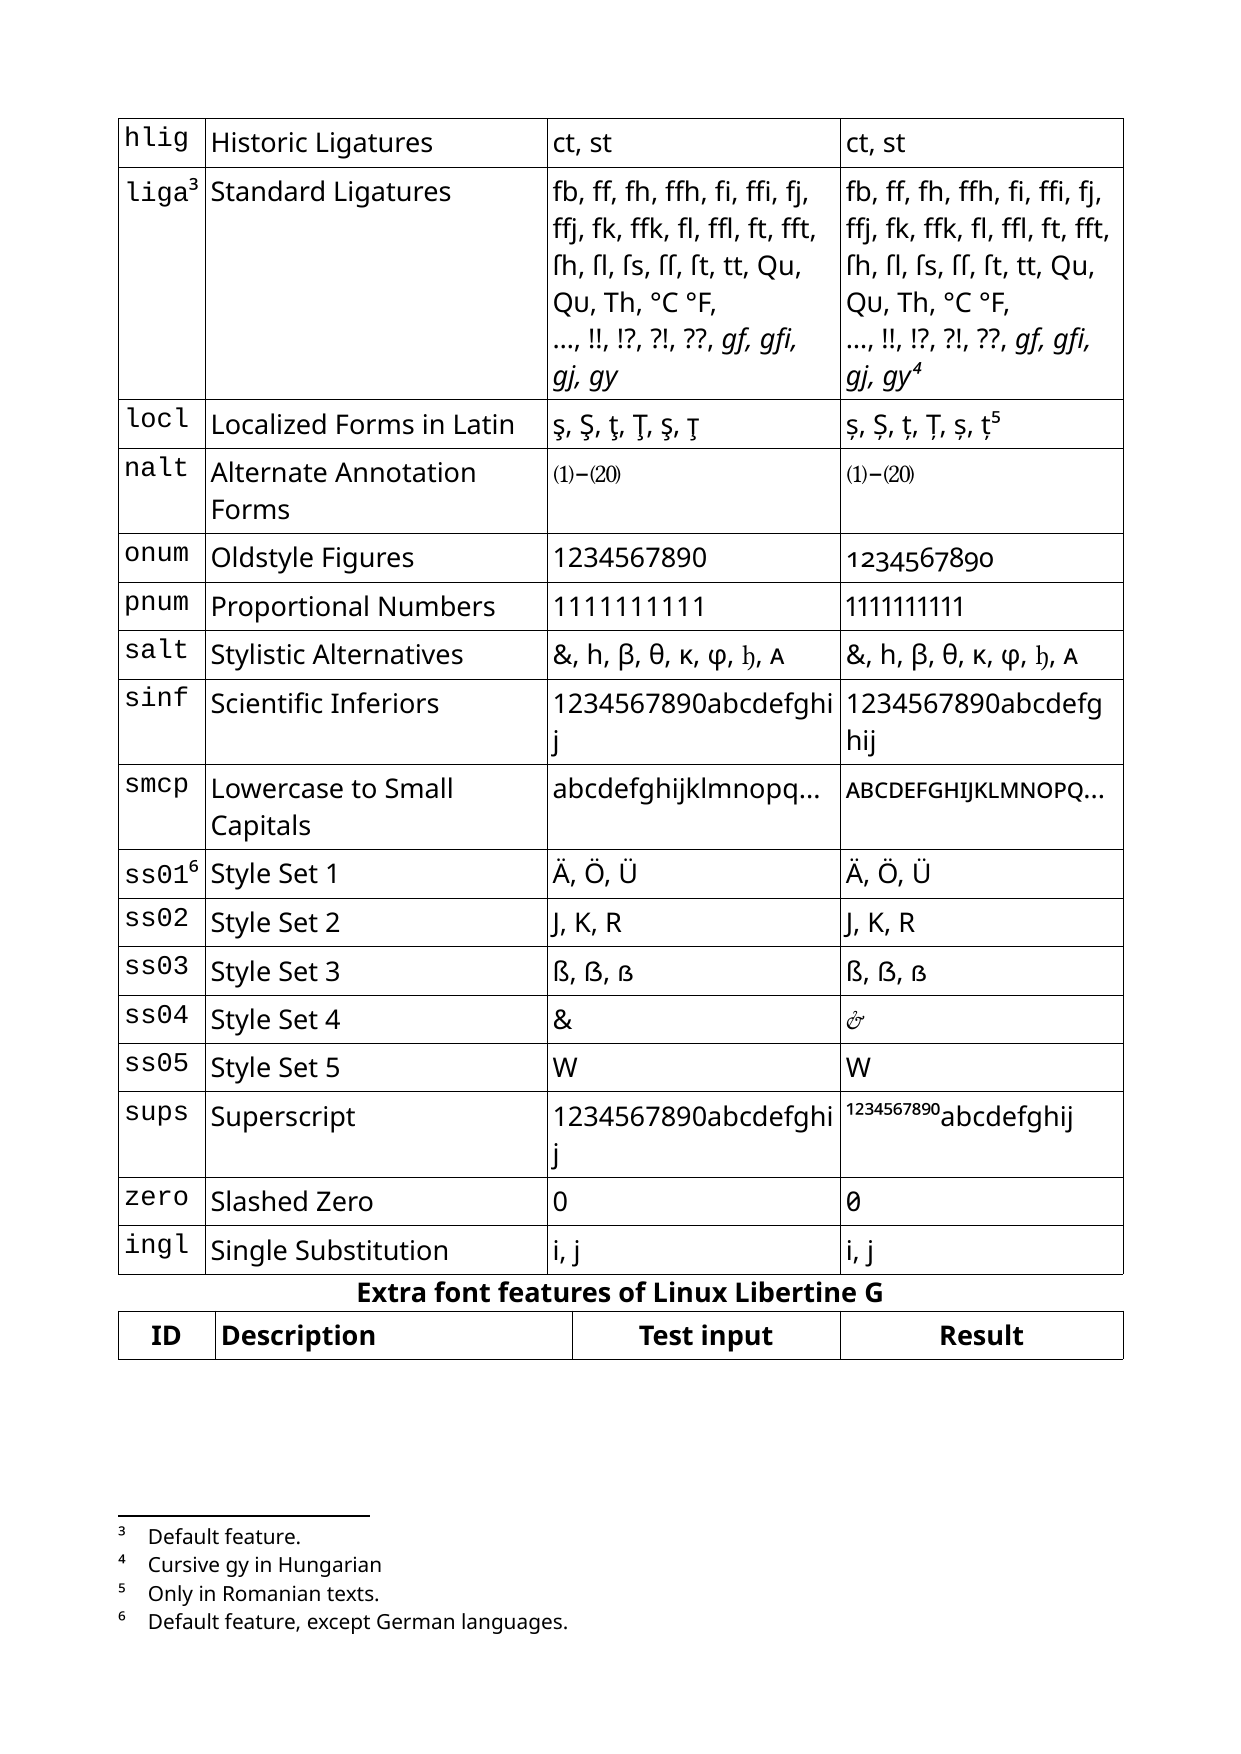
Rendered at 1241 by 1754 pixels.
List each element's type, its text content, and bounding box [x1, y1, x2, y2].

table_cell Style Set 3 [206, 947, 547, 994]
table_cell ß, ẞ, ẞ [548, 947, 840, 994]
table_cell locl [119, 400, 205, 448]
table_cell Scientific Inferiors [206, 680, 547, 764]
table_cell Ä, Ö, Ü [548, 850, 840, 898]
table_cell ct, st [548, 119, 840, 167]
table_cell Ä, Ö, Ü [841, 850, 1123, 898]
table_cell liga [119, 168, 205, 399]
table_cell 1234567890abcdefghij [841, 680, 1123, 764]
table_cell 0 [548, 1178, 840, 1225]
table_cell nalt [119, 449, 205, 533]
table_cell i, j [841, 1226, 1123, 1274]
table_cell ss02 [119, 899, 205, 946]
table_cell Single Substitution [206, 1226, 547, 1274]
table_cell Style Set 4 [206, 996, 547, 1043]
table_cell 1234567890abcdefghij [548, 1092, 840, 1177]
table_cell Proportional Numbers [206, 583, 547, 630]
table_cell 1234567890abcdefghij [548, 680, 840, 764]
table_cell ct, st [841, 119, 1123, 167]
table_cell J, K, R [841, 899, 1123, 946]
table_cell &, h, β, θ, κ, φ, , a [548, 631, 840, 678]
table_cell Style Set 2 [206, 899, 547, 946]
table_cell zero [119, 1178, 205, 1225]
table_cell & [548, 996, 840, 1043]
table_cell ⑴–⒇ [548, 449, 840, 533]
table_header Test input [573, 1312, 840, 1359]
table_cell 1111111111 [548, 583, 840, 630]
table_cell W [841, 1044, 1123, 1091]
table_cell Style Set 5 [206, 1044, 547, 1091]
table_cell 1111111111 [841, 583, 1123, 630]
table_cell 1234567890 [841, 534, 1123, 582]
table_cell ss05 [119, 1044, 205, 1091]
table_cell onum [119, 534, 205, 582]
table_cell hlig [119, 119, 205, 167]
table_cell ß, ẞ, ẞ [841, 947, 1123, 994]
table_cell J, K, R [548, 899, 840, 946]
table_cell W [548, 1044, 840, 1091]
table_header Description [216, 1312, 572, 1359]
table_cell Superscript [206, 1092, 547, 1177]
table_cell 0 [841, 1178, 1123, 1225]
table_cell fb, ff, fh, ffh, f­i, ff­i, fj, ffj, fk, ffk, fl, ffl, ft, fft, ſh, ſl, ſs, ſſ, ſt, tt, Qu, Qu, Th, °C °F, …, !!, !?, ?!, ??, gf, gfi, g­j, gy [548, 168, 840, 399]
table_cell Localized Forms in Latin [206, 400, 547, 448]
table_cell sinf [119, 680, 205, 764]
table_cell ss03 [119, 947, 205, 994]
table_header Result [841, 1312, 1123, 1359]
table_cell ş, Ş, ţ, Ţ, ş, ţ [548, 400, 840, 448]
table_cell &, h, β, θ, κ, φ, , a [841, 631, 1123, 678]
table_cell abcdefghijklmnopq... [841, 765, 1123, 849]
table_cell Historic Ligatures [206, 119, 547, 167]
table_cell Lowercase to Small Capitals [206, 765, 547, 849]
table_cell smcp [119, 765, 205, 849]
table_cell pnum [119, 583, 205, 630]
table_cell 1234567890abcdefghij [841, 1092, 1123, 1177]
table_cell abcdefghijklmnopq... [548, 765, 840, 849]
table_cell 1234567890 [548, 534, 840, 582]
table_cell Standard Ligatures [206, 168, 547, 399]
table_cell Stylistic Alternatives [206, 631, 547, 678]
table_cell Oldstyle Figures [206, 534, 547, 582]
table_cell Style Set 1 [206, 850, 547, 898]
table_cell ss01 [119, 850, 205, 898]
table_cell fb, ff, fh, ffh, fi, ffi, fj, ffj, fk, ffk, fl, ffl, ft, fft, ſh, ſl, ſs, ſſ, ſt, tt, Qu, Qu, Th, °C °F, …, !!, !?, ?!, ??, gf, gfi, gj, gy [841, 168, 1123, 399]
table_cell ş, Ş, ţ, Ţ, ş, ţ [841, 400, 1123, 448]
table_cell Alternate Annotation Forms [206, 449, 547, 533]
table_cell ⑴–⒇ [841, 449, 1123, 533]
text Extra font features of Linux Libertine G [118, 1275, 1122, 1311]
table_cell salt [119, 631, 205, 678]
table_header ID [119, 1312, 215, 1359]
table_cell  [841, 996, 1123, 1043]
table_cell Slashed Zero [206, 1178, 547, 1225]
table_cell i, j [548, 1226, 840, 1274]
table_cell ingl [119, 1226, 205, 1274]
table_cell ss04 [119, 996, 205, 1043]
table_cell sups [119, 1092, 205, 1177]
